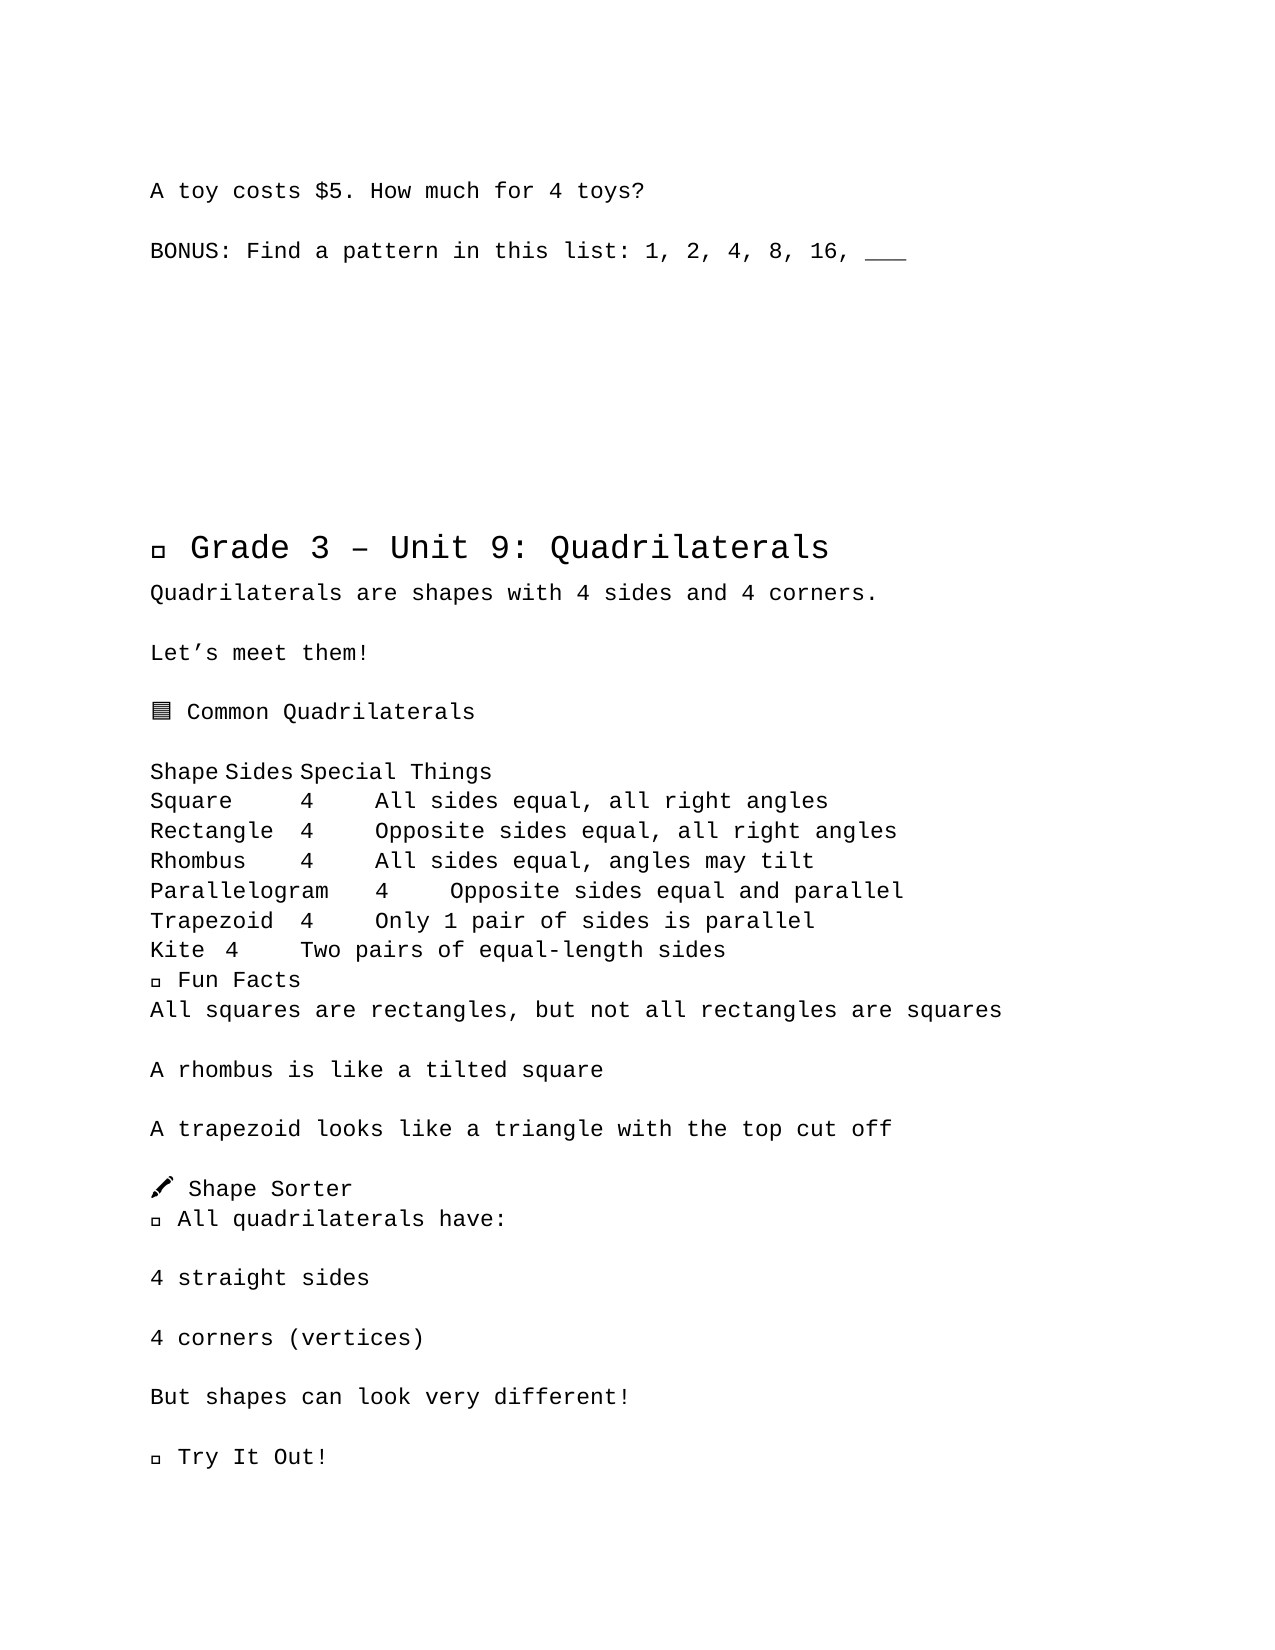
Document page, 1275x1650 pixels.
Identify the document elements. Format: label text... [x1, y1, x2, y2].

text BONUS: Find a pattern in this list: 1, 2, 4, 8, 16, ___ [150, 239, 1125, 265]
text A rhombus is like a tilted square [150, 1058, 1125, 1084]
text Parallelogram 4 Opposite sides equal and parallel [150, 879, 1125, 905]
text ✅ All quadrilaterals have: [150, 1207, 1125, 1233]
text 🧠 Try It Out! [150, 1445, 1125, 1471]
text 🟦 Common Quadrilaterals [150, 700, 1125, 726]
text 🖍️ Shape Sorter [150, 1177, 1125, 1203]
text A toy costs $5. How much for 4 toys? [150, 180, 1125, 206]
text 🎯 Fun Facts [150, 968, 1125, 994]
text Shape Sides Special Things [150, 760, 1125, 786]
text 4 straight sides [150, 1266, 1125, 1292]
text Trapezoid 4 Only 1 pair of sides is parallel [150, 909, 1125, 935]
text 4 corners (vertices) [150, 1326, 1125, 1352]
text But shapes can look very different! [150, 1386, 1125, 1412]
text Let’s meet them! [150, 641, 1125, 667]
text Kite 4 Two pairs of equal-length sides [150, 939, 1125, 965]
text All squares are rectangles, but not all rectangles are squares [150, 998, 1125, 1024]
text Square 4 All sides equal, all right angles [150, 790, 1125, 816]
text Rhombus 4 All sides equal, angles may tilt [150, 849, 1125, 875]
subtitle 🔷 Grade 3 – Unit 9: Quadrilaterals [150, 531, 1125, 569]
text A trapezoid looks like a triangle with the top cut off [150, 1117, 1125, 1143]
text Rectangle 4 Opposite sides equal, all right angles [150, 819, 1125, 846]
text Quadrilaterals are shapes with 4 sides and 4 corners. [150, 581, 1125, 607]
